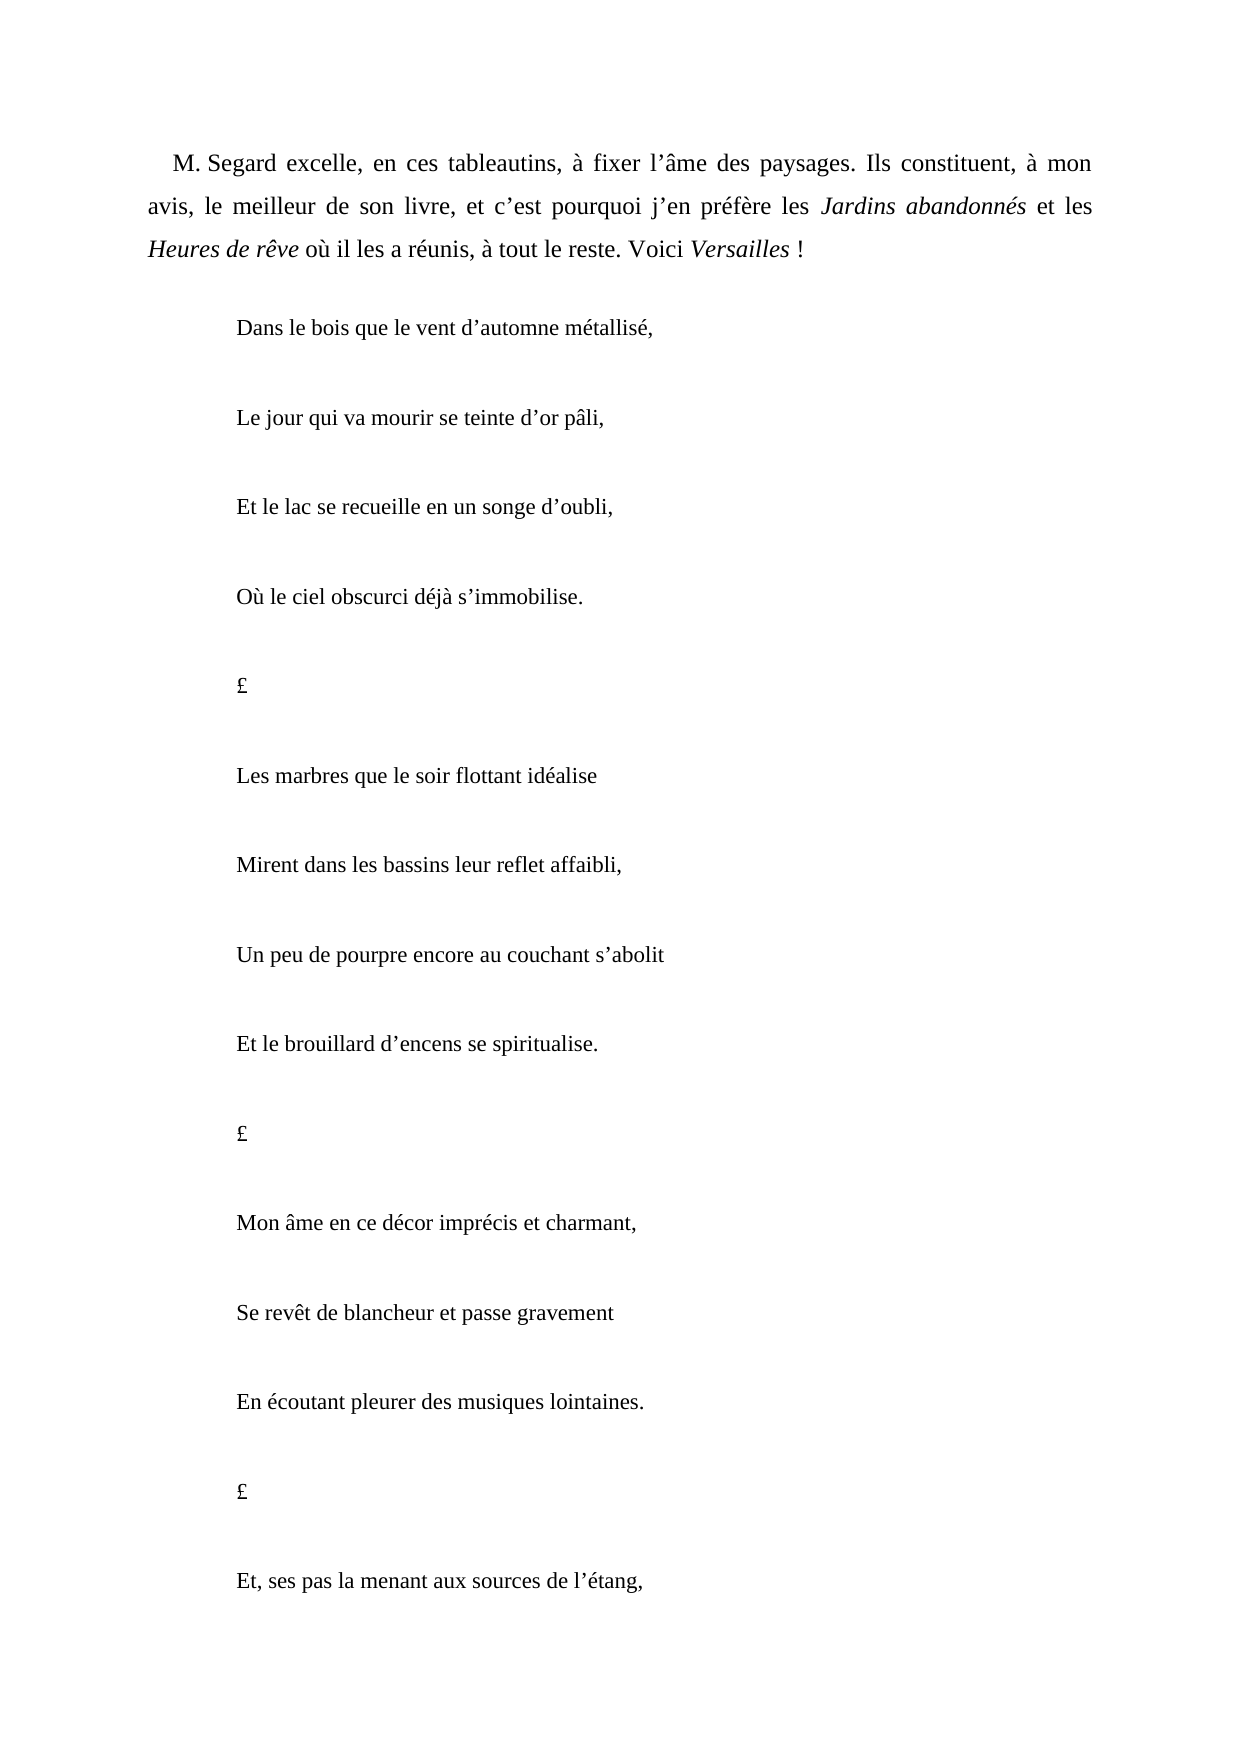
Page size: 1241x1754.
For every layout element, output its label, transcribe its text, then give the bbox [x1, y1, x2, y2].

text £ [236, 672, 1093, 699]
text Et le lac se recueille en un songe d’oubli, [236, 493, 1093, 520]
text Mirent dans les bassins leur reflet affaibli, [236, 851, 1093, 878]
text M. Segard excelle, en ces tableautins, à fixer l’âme des paysages. Ils constituent, à mon avis, le meilleur de son livre, et c’est pourquoi j’en préfère les Jardins abandonnés et les Heures de rêve où il les a réunis, à tout le reste. Voici Versailles ! [148, 148, 1093, 263]
text Un peu de pourpre encore au couchant s’abolit [236, 941, 1093, 967]
text Et, ses pas la menant aux sources de l’étang, [236, 1567, 1093, 1593]
text Où le ciel obscurci déjà s’immobilise. [236, 583, 1093, 609]
text Le jour qui va mourir se teinte d’or pâli, [236, 404, 1093, 430]
text Mon âme en ce décor imprécis et charmant, [236, 1209, 1093, 1236]
text En écoutant pleurer des musiques lointaines. [236, 1388, 1093, 1414]
text Les marbres que le soir flottant idéalise [236, 762, 1093, 788]
text Se revêt de blancheur et passe gravement [236, 1299, 1093, 1325]
text £ [236, 1478, 1093, 1504]
text £ [236, 1120, 1093, 1146]
text Et le brouillard d’encens se spiritualise. [236, 1030, 1093, 1057]
text Dans le bois que le vent d’automne métallisé, [236, 314, 1093, 341]
